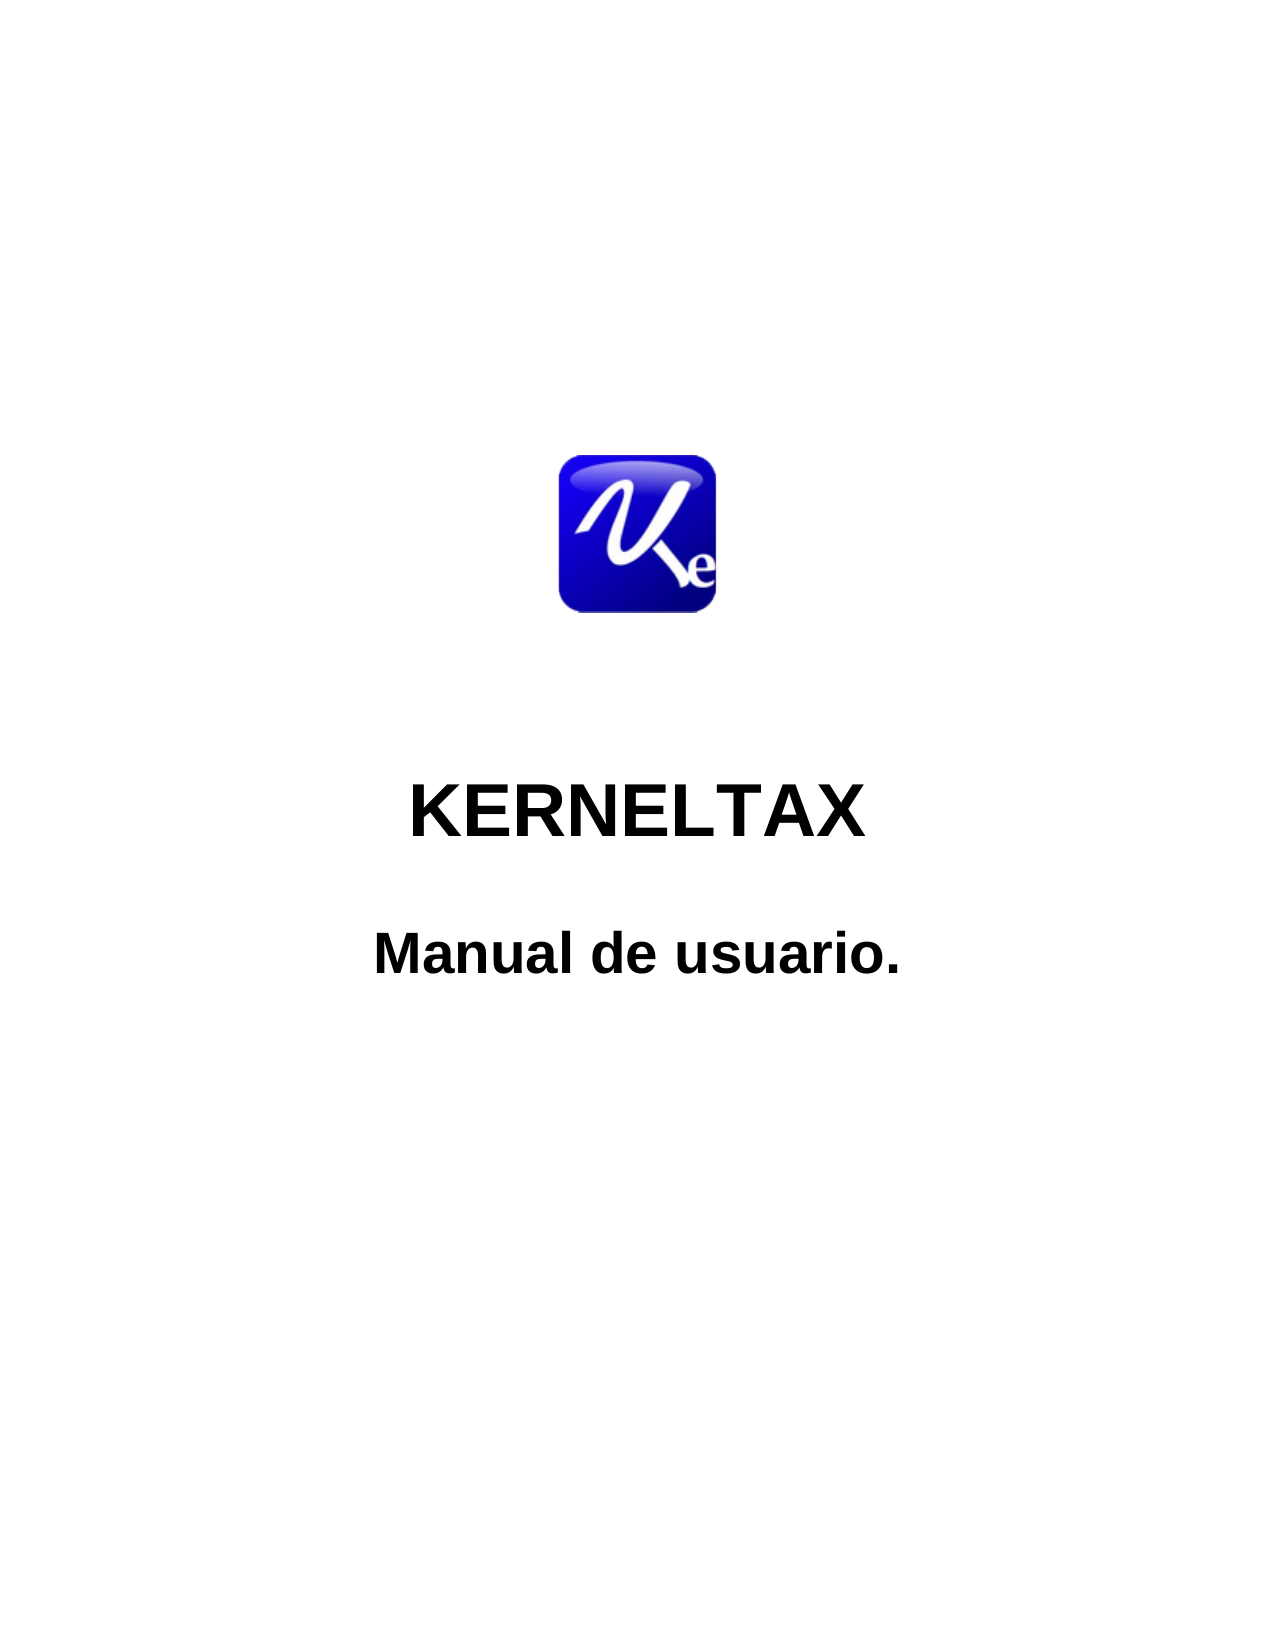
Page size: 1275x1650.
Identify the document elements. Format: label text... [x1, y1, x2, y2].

text Manual de usuario. [118, 919, 1157, 986]
picture [558, 455, 717, 613]
text KERNELTAX [118, 766, 1157, 853]
